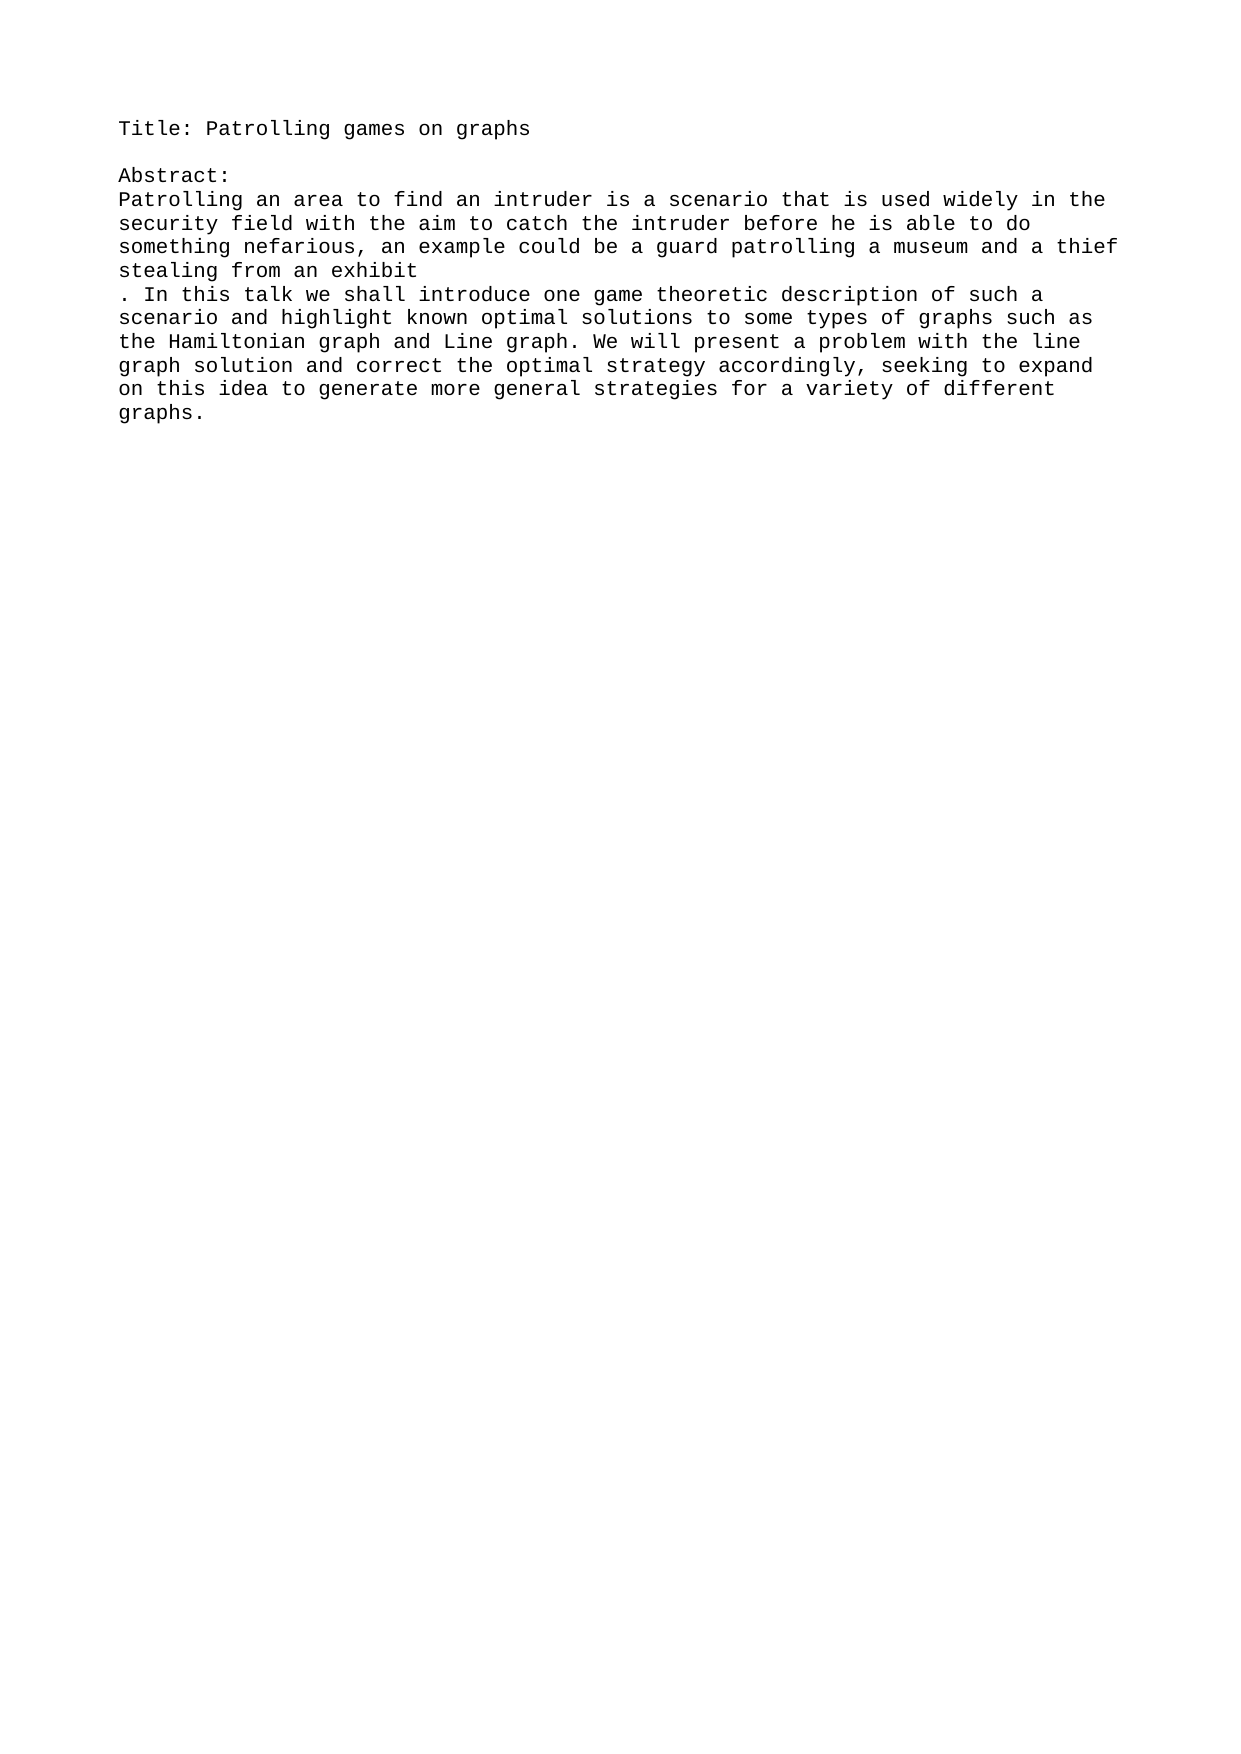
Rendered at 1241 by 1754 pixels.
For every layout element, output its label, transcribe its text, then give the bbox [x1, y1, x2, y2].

text Title: Patrolling games on graphs [118, 118, 1122, 142]
text Patrolling an area to find an intruder is a scenario that is used widely in the security field with the aim to catch the intruder before he is able to do something nefarious, an example could be a guard patrolling a museum and a thief stealing from an exhibit . In this talk we shall introduce one game theoretic description of such a scenario and highlight known optimal solutions to some types of graphs such as the Hamiltonian graph and Line graph. We will present a problem with the line graph solution and correct the optimal strategy accordingly, seeking to expand on this idea to generate more general strategies for a variety of different graphs. [118, 189, 1122, 426]
text Abstract: [118, 165, 1122, 189]
